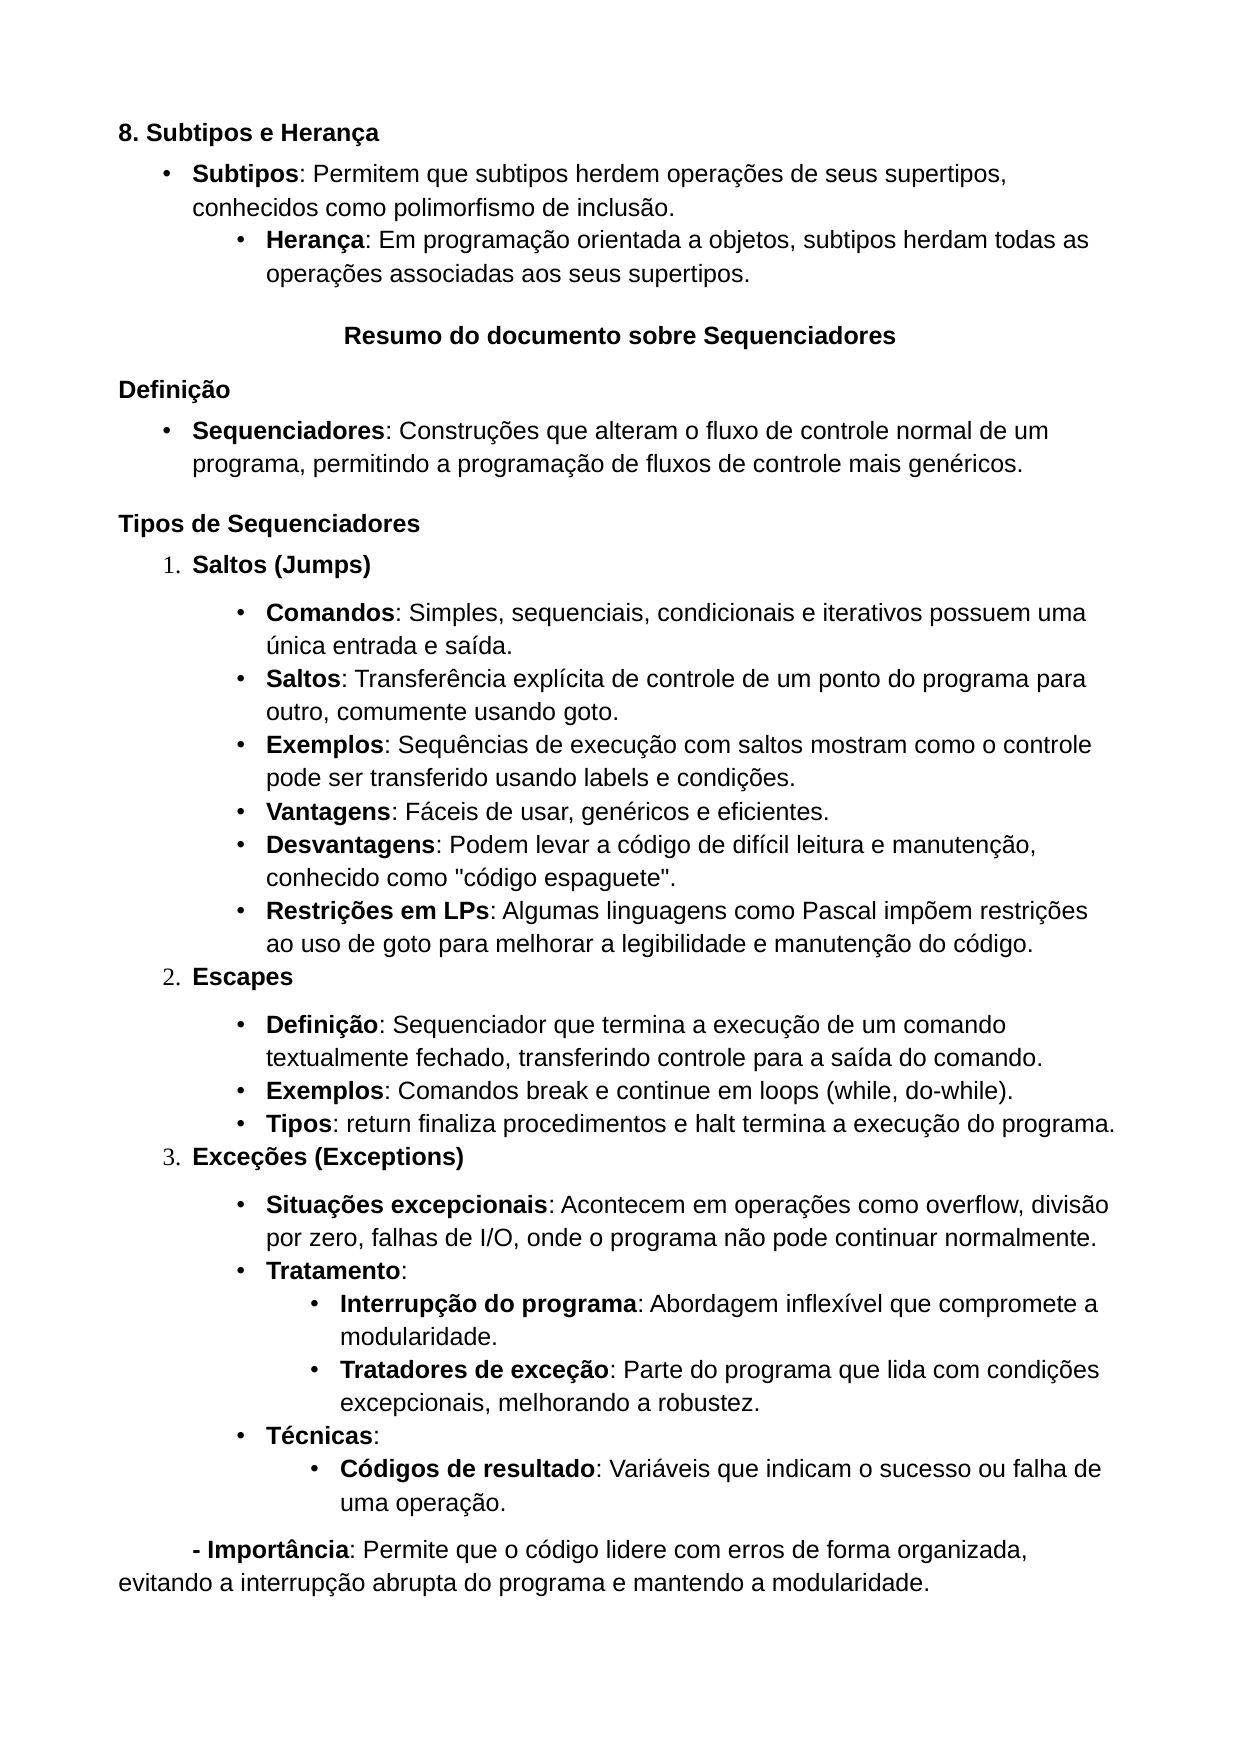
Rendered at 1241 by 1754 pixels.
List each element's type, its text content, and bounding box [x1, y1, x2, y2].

list Códigos de resultado: Variáveis que indicam o sucesso ou falha de uma operação. [310, 1454, 1122, 1516]
list Tratadores de exceção: Parte do programa que lida com condições excepcionais, melhorando a robustez. [310, 1355, 1122, 1417]
list Saltos: Transferência explícita de controle de um ponto do programa para outro, comumente usando goto. [236, 664, 1122, 726]
list Subtipos: Permitem que subtipos herdem operações de seus supertipos, conhecidos como polimorfismo de inclusão. [162, 159, 1122, 221]
list Desvantagens: Podem levar a código de difícil leitura e manutenção, conhecido como "código espaguete". [236, 829, 1122, 891]
subtitle Definição [118, 374, 1122, 403]
subtitle 8. Subtipos e Herança [118, 118, 1122, 147]
subtitle Resumo do documento sobre Sequenciadores [118, 321, 1122, 349]
list Definição: Sequenciador que termina a execução de um comando textualmente fechado, transferindo controle para a saída do comando. [236, 1009, 1122, 1071]
list Herança: Em programação orientada a objetos, subtipos herdam todas as operações associadas aos seus supertipos. [236, 226, 1122, 287]
list Restrições em LPs: Algumas linguagens como Pascal impõem restrições ao uso de goto para melhorar a legibilidade e manutenção do código. [236, 896, 1122, 958]
list Comandos: Simples, sequenciais, condicionais e iterativos possuem uma única entrada e saída. [236, 598, 1122, 660]
list Situações excepcionais: Acontecem em operações como overflow, divisão por zero, falhas de I/O, onde o programa não pode continuar normalmente. [236, 1190, 1122, 1252]
text - Importância: Permite que o código lidere com erros de forma organizada, evitando a interrupção abrupta do programa e mantendo a modularidade. [118, 1535, 1122, 1597]
subtitle Tipos de Sequenciadores [118, 509, 1122, 538]
list Técnicas: [236, 1421, 1122, 1450]
list Exemplos: Comandos break e continue em loops (while, do-while). [236, 1076, 1122, 1104]
list Escapes [162, 962, 1122, 991]
list Tipos: return finaliza procedimentos e halt termina a execução do programa. [236, 1109, 1122, 1138]
list Exceções (Exceptions) [162, 1142, 1122, 1171]
list Sequenciadores: Construções que alteram o fluxo de controle normal de um programa, permitindo a programação de fluxos de controle mais genéricos. [162, 416, 1122, 478]
list Vantagens: Fáceis de usar, genéricos e eficientes. [236, 796, 1122, 825]
list Tratamento: [236, 1256, 1122, 1285]
list Interrupção do programa: Abordagem inflexível que compromete a modularidade. [310, 1289, 1122, 1351]
list Saltos (Jumps) [162, 550, 1122, 579]
list Exemplos: Sequências de execução com saltos mostram como o controle pode ser transferido usando labels e condições. [236, 730, 1122, 792]
